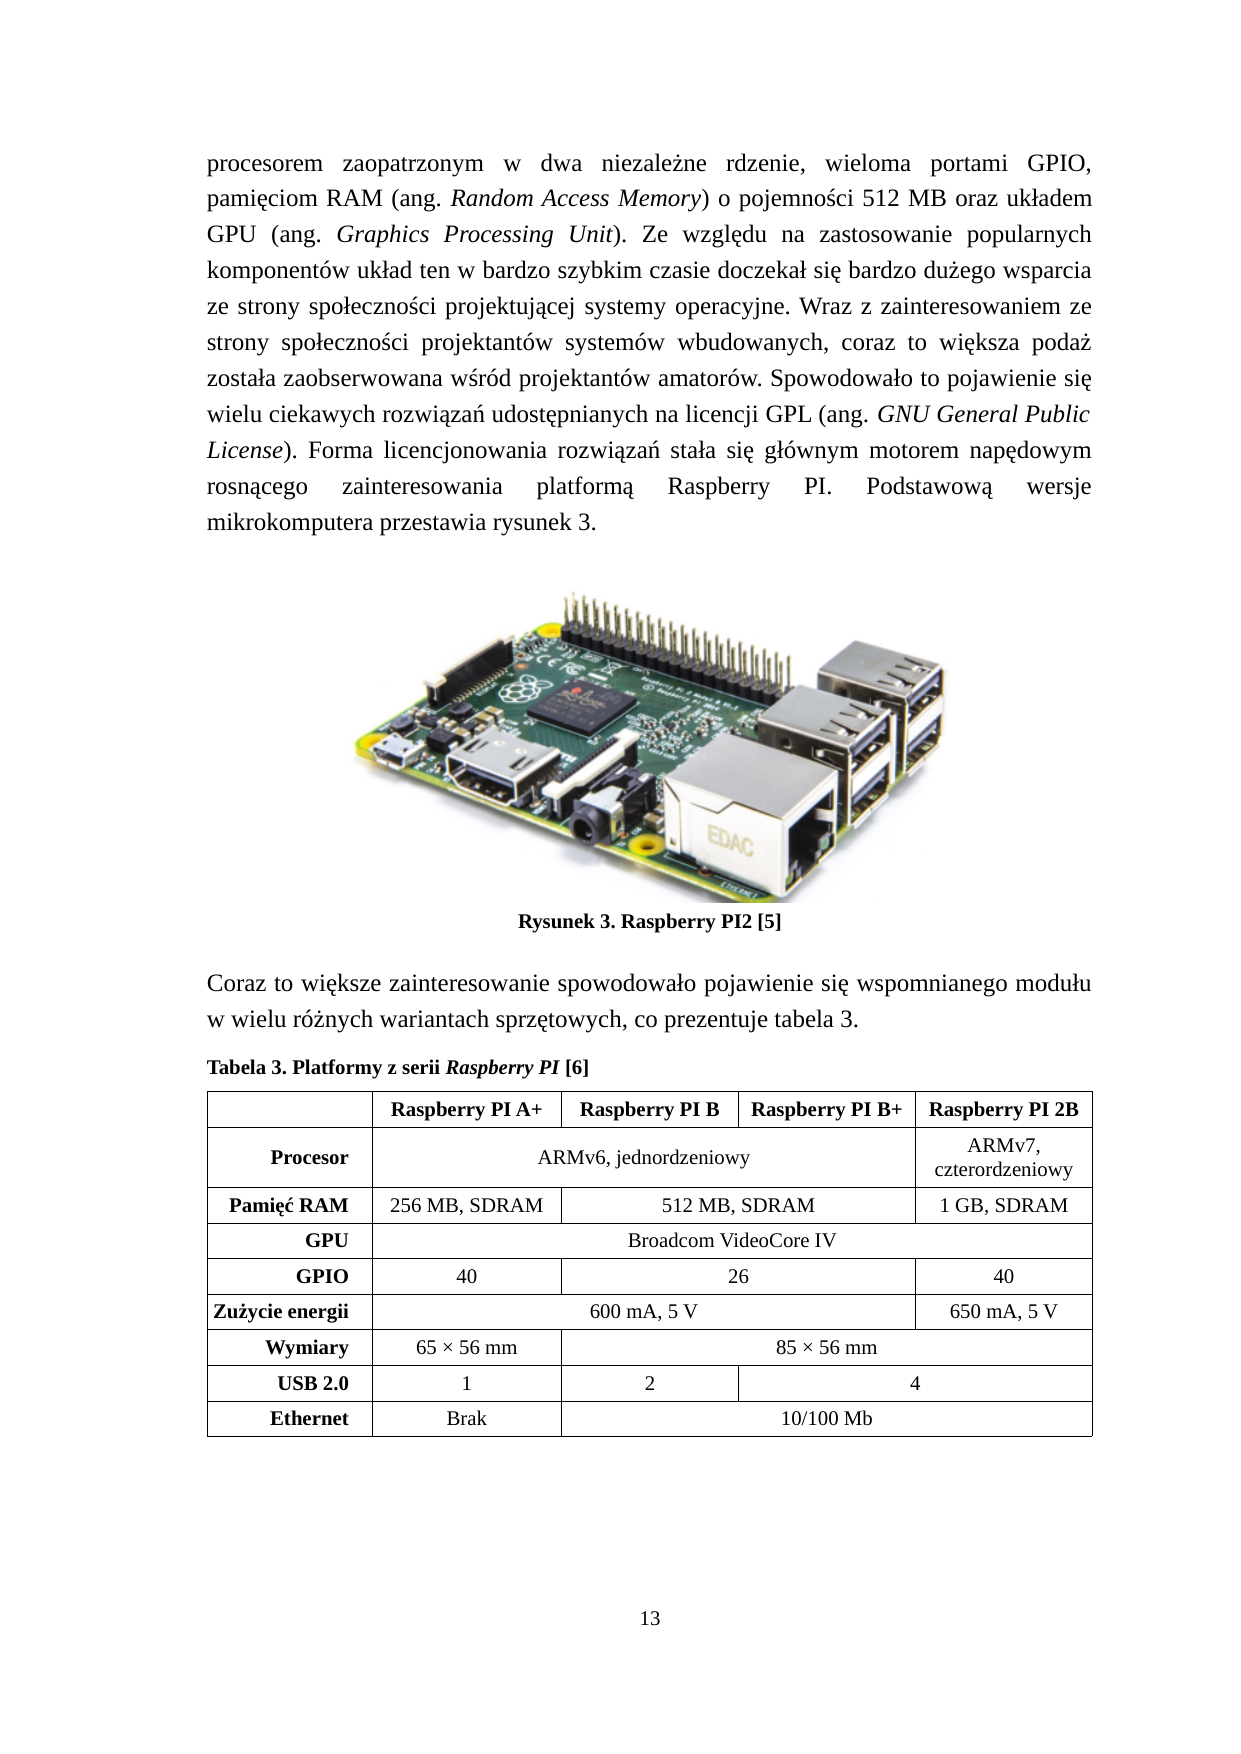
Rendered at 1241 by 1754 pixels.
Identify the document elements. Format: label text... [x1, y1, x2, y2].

table_header Raspberry PI 2B [916, 1092, 1092, 1127]
table_cell USB 2.0 [208, 1366, 372, 1401]
table_cell 600 mA, 5 V [373, 1295, 915, 1329]
table_cell Ethernet [208, 1402, 372, 1436]
table_cell 10/100 Mb [562, 1402, 1092, 1436]
table_cell 512 MB, SDRAM [562, 1188, 915, 1222]
text Tabela 3. Platformy z serii Raspberry PI [6] [207, 1055, 1093, 1079]
table_cell 26 [562, 1259, 915, 1294]
table_cell 1 [373, 1366, 561, 1401]
table_header [208, 1092, 372, 1127]
table_cell 650 mA, 5 V [916, 1295, 1092, 1329]
table_cell 65 × 56 mm [373, 1330, 561, 1365]
text Rysunek 3. Raspberry PI2 [5] [207, 558, 1093, 933]
table_header Raspberry PI B [562, 1092, 738, 1127]
table_cell 40 [373, 1259, 561, 1294]
text Coraz to większe zainteresowanie spowodowało pojawienie się wspomnianego modułu w wielu różnych wariantach sprzętowych, co prezentuje tabela 3. [207, 968, 1093, 1033]
table_cell Procesor [208, 1128, 372, 1187]
table_cell Wymiary [208, 1330, 372, 1365]
table_cell ARMv6, jednordzeniowy [373, 1128, 915, 1187]
table_cell GPU [208, 1224, 372, 1258]
table_cell Broadcom VideoCore IV [373, 1224, 1092, 1258]
table_header Raspberry PI A+ [373, 1092, 561, 1127]
table_cell Brak [373, 1402, 561, 1436]
table_cell ARMv7, czterordzeniowy [916, 1128, 1092, 1187]
picture [348, 587, 952, 903]
text procesorem zaopatrzonym w dwa niezależne rdzenie, wieloma portami GPIO, pamięciom RAM (ang. Random Access Memory) o pojemności 512 MB oraz układem GPU (ang. Graphics Processing Unit). Ze względu na zastosowanie popularnych komponentów układ ten w bardzo szybkim czasie doczekał się bardzo dużego wsparcia ze strony społeczności projektującej systemy operacyjne. Wraz z zainteresowaniem ze strony społeczności projektantów systemów wbudowanych, coraz to większa podaż została zaobserwowana wśród projektantów amatorów. Spowodowało to pojawienie się wielu ciekawych rozwiązań udostępnianych na licencji GPL (ang. GNU General Public License). Forma licencjonowania rozwiązań stała się głównym motorem napędowym rosnącego zainteresowania platformą Raspberry PI. Podstawową wersje mikrokomputera przestawia rysunek 3. [207, 148, 1093, 536]
table_cell Zużycie energii [208, 1295, 372, 1329]
table_cell 4 [739, 1366, 1092, 1401]
table_cell 85 × 56 mm [562, 1330, 1092, 1365]
table_cell 256 MB, SDRAM [373, 1188, 561, 1222]
table_cell 40 [916, 1259, 1092, 1294]
table_cell Pamięć RAM [208, 1188, 372, 1222]
table_cell GPIO [208, 1259, 372, 1294]
table_header Raspberry PI B+ [739, 1092, 915, 1127]
table_cell 1 GB, SDRAM [916, 1188, 1092, 1222]
table_cell 2 [562, 1366, 738, 1401]
